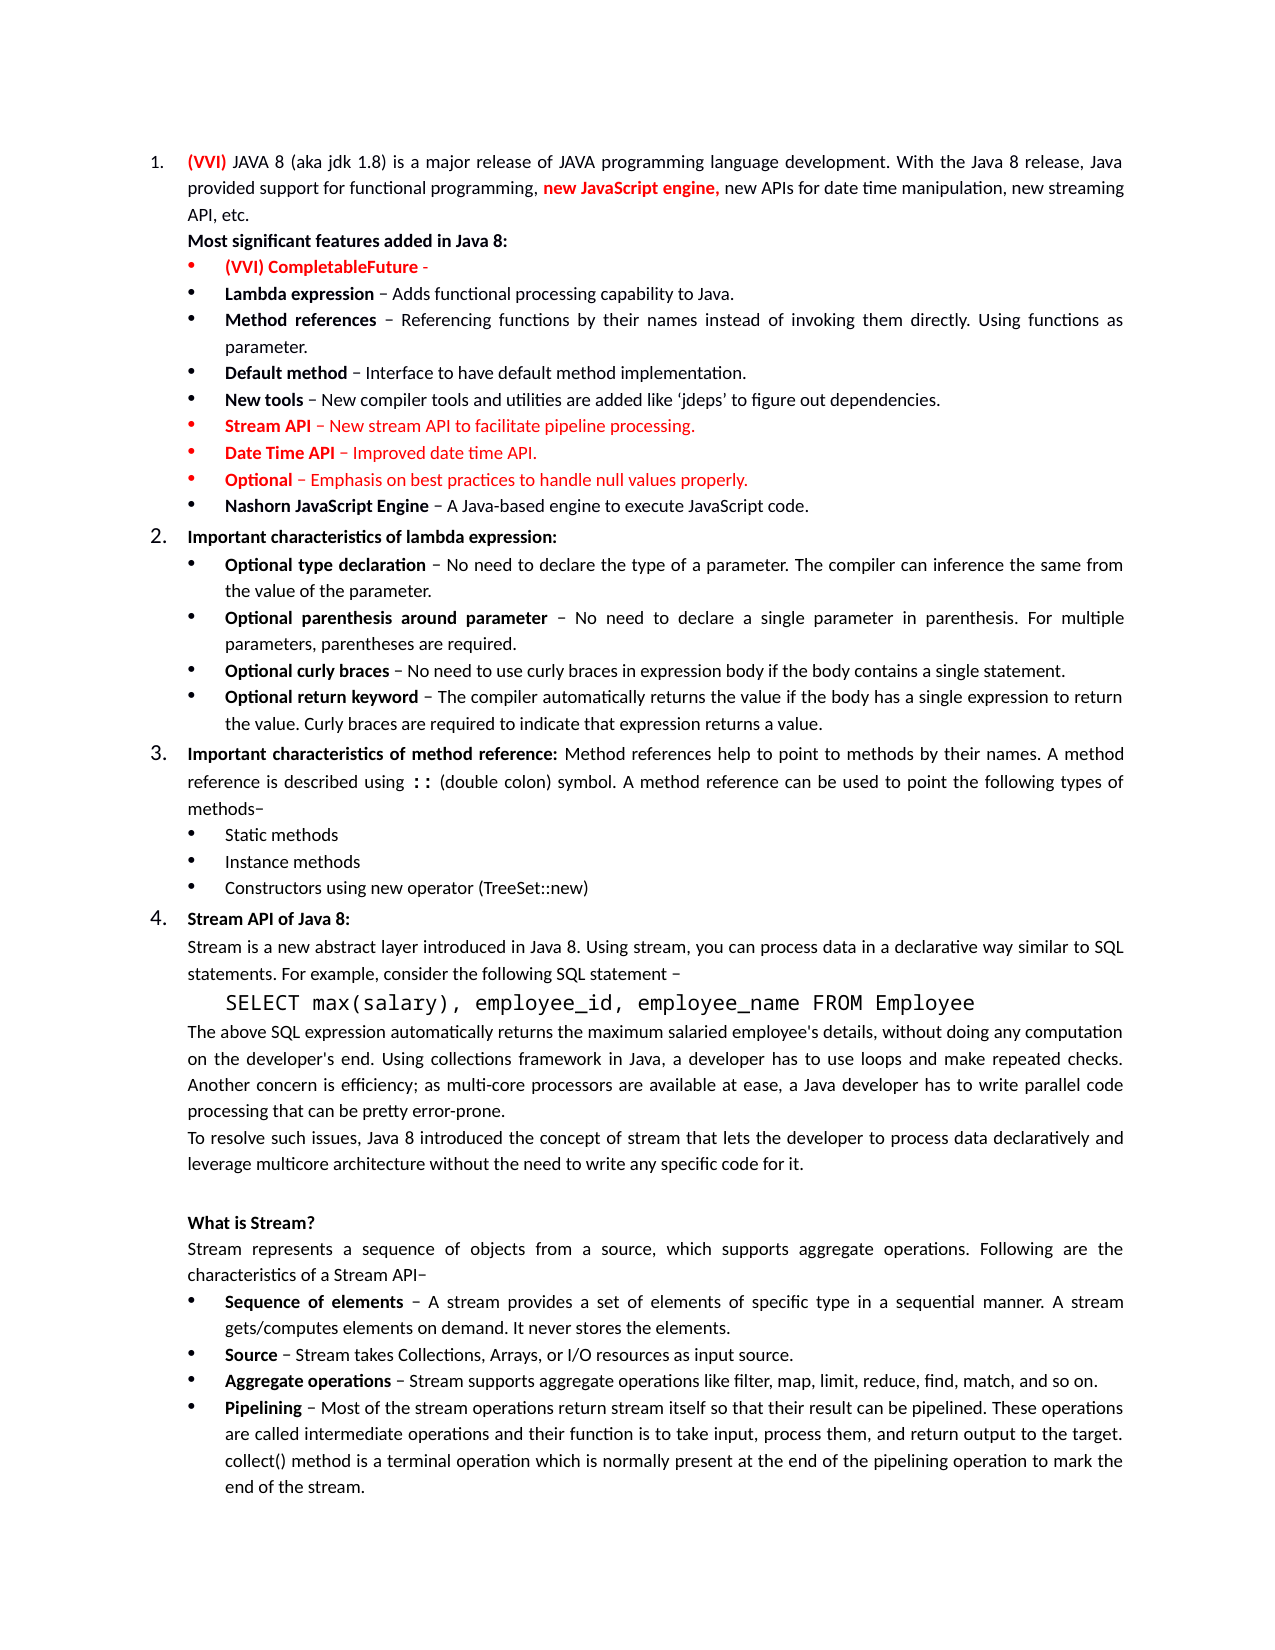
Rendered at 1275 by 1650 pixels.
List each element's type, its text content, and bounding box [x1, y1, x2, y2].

list Date Time API − Improved date time API. [187, 441, 1125, 464]
list Default method − Interface to have default method implementation. [187, 361, 1125, 384]
list Stream is a new abstract layer introduced in Java 8. Using stream, you can process data in a declarative way similar to SQL statements. For example, consider the following SQL statement − [150, 935, 1125, 984]
list Sequence of elements − A stream provides a set of elements of specific type in a sequential manner. A stream gets/computes elements on demand. It never stores the elements. [187, 1290, 1125, 1339]
list What is Stream? [150, 1211, 1125, 1234]
list Stream API of Java 8: [150, 903, 1125, 931]
list Instance methods [187, 850, 1125, 873]
list (VVI) JAVA 8 (aka jdk 1.8) is a major release of JAVA programming language development. With the Java 8 release, Java provided support for functional programming, new JavaScript engine, new APIs for date time manipulation, new streaming API, etc. [150, 150, 1125, 226]
list SELECT max(salary), employee_id, employee_name FROM Employee [187, 988, 1125, 1016]
list Constructors using new operator (TreeSet::new) [187, 877, 1125, 900]
list Most significant features added in Java 8: [150, 229, 1125, 252]
list Stream API − New stream API to facilitate pipeline processing. [187, 414, 1125, 438]
list Optional type declaration − No need to declare the type of a parameter. The compiler can inference the same from the value of the parameter. [187, 553, 1125, 602]
list Source − Stream takes Collections, Arrays, or I/O resources as input source. [187, 1343, 1125, 1366]
list Important characteristics of method reference: Method references help to point to methods by their names. A method reference is described using :: (double colon) symbol. A method reference can be used to point the following types of methods− [150, 738, 1125, 820]
list Method references − Referencing functions by their names instead of invoking them directly. Using functions as parameter. [187, 308, 1125, 358]
list Important characteristics of lambda expression: [150, 521, 1125, 549]
list Optional curly braces − No need to use curly braces in expression body if the body contains a single statement. [187, 659, 1125, 682]
list The above SQL expression automatically returns the maximum salaried employee's details, without doing any computation on the developer's end. Using collections framework in Java, a developer has to use loops and make repeated checks. Another concern is efficiency; as multi-core processors are available at ease, a Java developer has to write parallel code processing that can be pretty error-prone. [150, 1021, 1125, 1123]
list Optional parenthesis around parameter − No need to declare a single parameter in parenthesis. For multiple parameters, parentheses are required. [187, 606, 1125, 655]
list Optional return keyword − The compiler automatically returns the value if the body has a single expression to return the value. Curly braces are required to indicate that expression returns a value. [187, 685, 1125, 735]
list Static methods [187, 823, 1125, 847]
list Optional − Emphasis on best practices to handle null values properly. [187, 468, 1125, 491]
list (VVI) CompletableFuture - [187, 255, 1125, 278]
list Aggregate operations − Stream supports aggregate operations like filter, map, limit, reduce, find, match, and so on. [187, 1369, 1125, 1393]
list To resolve such issues, Java 8 introduced the concept of stream that lets the developer to process data declaratively and leverage multicore architecture without the need to write any specific code for it. [150, 1126, 1125, 1175]
list Stream represents a sequence of objects from a source, which supports aggregate operations. Following are the characteristics of a Stream API− [150, 1237, 1125, 1287]
list Lambda expression − Adds functional processing capability to Java. [187, 282, 1125, 305]
list Pipelining − Most of the stream operations return stream itself so that their result can be pipelined. These operations are called intermediate operations and their function is to take input, process them, and return output to the target. collect() method is a terminal operation which is normally present at the end of the pipelining operation to mark the end of the stream. [187, 1396, 1125, 1498]
list Nashorn JavaScript Engine − A Java-based engine to execute JavaScript code. [187, 494, 1125, 517]
list New tools − New compiler tools and utilities are added like ‘jdeps’ to figure out dependencies. [187, 388, 1125, 411]
